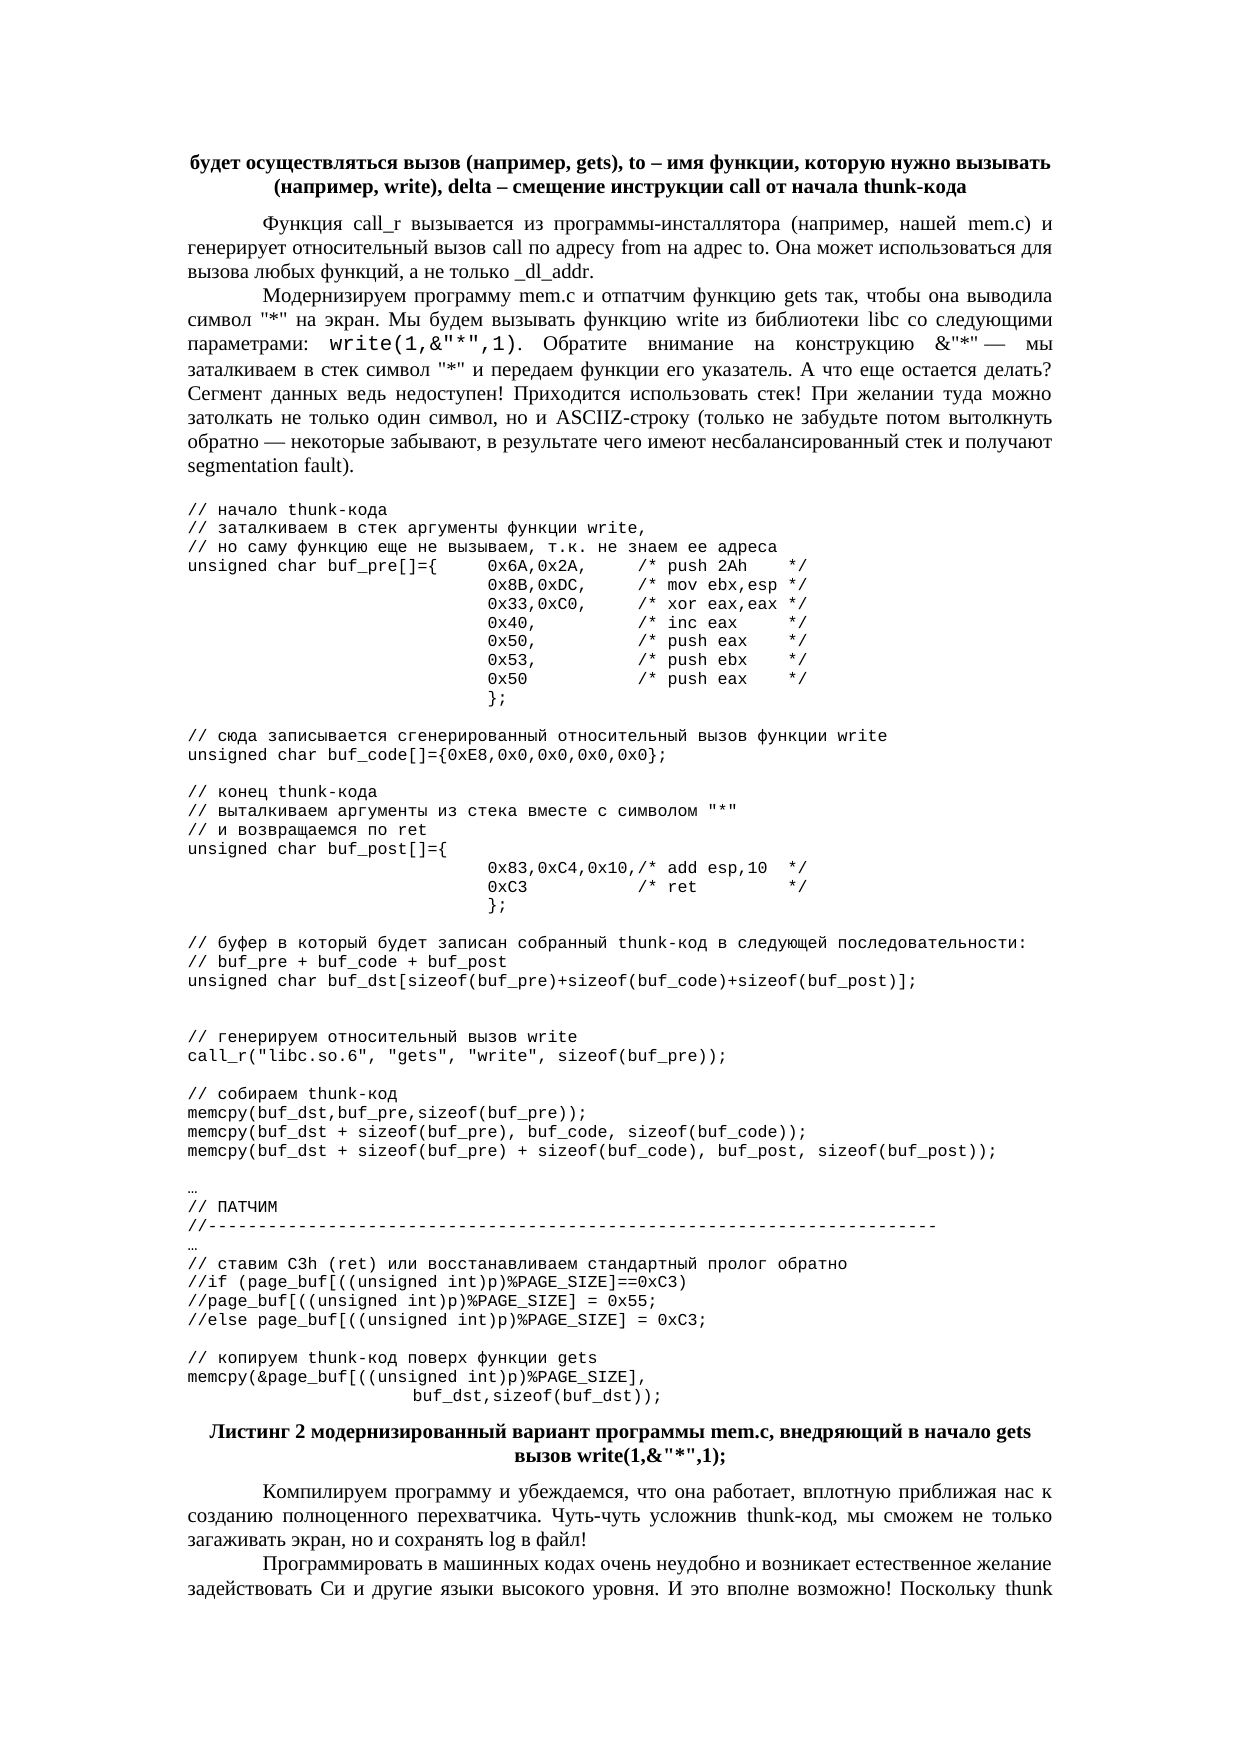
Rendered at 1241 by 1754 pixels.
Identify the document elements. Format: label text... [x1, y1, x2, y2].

text // буфер в который будет записан собранный thunk-код в следующей последовательности: [187, 935, 1053, 953]
text 0x53, /* push ebx */ [187, 652, 1053, 671]
text // выталкиваем аргументы из стека вместе с символом "*" [187, 803, 1053, 822]
text // и возвращаемся по ret [187, 822, 1053, 840]
text будет осуществляться вызов (например, gets), to – имя функции, которую нужно вызывать (например, write), delta – смещение инструкции call от начала thunk-кода [187, 150, 1053, 198]
text … [187, 1236, 1053, 1255]
text memcpy(buf_dst,buf_pre,sizeof(buf_pre)); [187, 1104, 1053, 1123]
text Функция call_r вызывается из программы-инсталлятора (например, нашей mem.c) и генерирует относительный вызов call по адресу from на адрес to. Она может использоваться для вызова любых функций, а не только _dl_addr. [187, 211, 1053, 283]
text … [187, 1180, 1053, 1199]
text // ПАТЧИМ [187, 1199, 1053, 1217]
text // копируем thunk-код поверх функции gets [187, 1349, 1053, 1368]
text unsigned char buf_pre[]={ 0x6A,0x2A, /* push 2Ah */ [187, 558, 1053, 576]
text //------------------------------------------------------------------------- [187, 1217, 1053, 1236]
text }; [187, 897, 1053, 916]
text unsigned char buf_code[]={0xE8,0x0,0x0,0x0,0x0}; [187, 746, 1053, 765]
text // buf_pre + buf_code + buf_post [187, 953, 1053, 972]
text buf_dst,sizeof(buf_dst)); [187, 1387, 1053, 1406]
text // генерируем относительный вызов write [187, 1029, 1053, 1048]
text // заталкиваем в стек аргументы функции write, [187, 520, 1053, 539]
text // конец thunk-кода [187, 784, 1053, 803]
text call_r("libc.so.6", "gets", "write", sizeof(buf_pre)); [187, 1048, 1053, 1067]
text Программировать в машинных кодах очень неудобно и возникает естественное желание задействовать Си и другие языки высокого уровня. И это вполне возможно! Поскольку thunk [187, 1551, 1053, 1599]
text unsigned char buf_dst[sizeof(buf_pre)+sizeof(buf_code)+sizeof(buf_post)]; [187, 972, 1053, 991]
text Компилируем программу и убеждаемся, что она работает, вплотную приближая нас к созданию полноценного перехватчика. Чуть-чуть усложнив thunk-код, мы сможем не только загаживать экран, но и сохранять log в файл! [187, 1479, 1053, 1551]
text 0x50 /* push eax */ [187, 671, 1053, 689]
text 0x8B,0xDC, /* mov ebx,esp */ [187, 576, 1053, 595]
text 0x83,0xC4,0x10,/* add esp,10 */ [187, 859, 1053, 878]
text 0x33,0xC0, /* xor eax,eax */ [187, 595, 1053, 614]
text 0xC3 /* ret */ [187, 878, 1053, 897]
text 0x50, /* push eax */ [187, 633, 1053, 652]
text memcpy(&page_buf[((unsigned int)p)%PAGE_SIZE], [187, 1368, 1053, 1387]
text //if (page_buf[((unsigned int)p)%PAGE_SIZE]==0xC3) [187, 1274, 1053, 1293]
text 0x40, /* inc eax */ [187, 614, 1053, 633]
text // сюда записывается сгенерированный относительный вызов функции write [187, 727, 1053, 746]
text }; [187, 689, 1053, 708]
text // начало thunk-кода [187, 501, 1053, 520]
text //page_buf[((unsigned int)p)%PAGE_SIZE] = 0x55; [187, 1293, 1053, 1312]
text // но саму функцию еще не вызываем, т.к. не знаем ее адреса [187, 539, 1053, 558]
text memcpy(buf_dst + sizeof(buf_pre), buf_code, sizeof(buf_code)); [187, 1123, 1053, 1142]
text // ставим C3h (ret) или восстанавливаем стандартный пролог обратно [187, 1255, 1053, 1274]
text // собираем thunk-код [187, 1086, 1053, 1104]
text unsigned char buf_post[]={ [187, 840, 1053, 859]
text memcpy(buf_dst + sizeof(buf_pre) + sizeof(buf_code), buf_post, sizeof(buf_post)); [187, 1142, 1053, 1161]
text Модернизируем программу mem.c и отпатчим функцию gets так, чтобы она выводила символ "*" на экран. Мы будем вызывать функцию write из библиотеки libc со следующими параметрами: write(1,&"*",1). Обратите внимание на конструкцию &"*" — мы заталкиваем в стек символ "*" и передаем функции его указатель. А что еще остается делать? Сегмент данных ведь недоступен! Приходится использовать стек! При желании туда можно затолкать не только один символ, но и ASCIIZ-строку (только не забудьте потом вытолкнуть обратно — некоторые забывают, в результате чего имеют несбалансированный стек и получают segmentation fault). [187, 283, 1053, 477]
text Листинг 2 модернизированный вариант программы mem.c, внедряющий в начало gets вызов write(1,&"*",1); [187, 1418, 1053, 1467]
text //else page_buf[((unsigned int)p)%PAGE_SIZE] = 0xC3; [187, 1312, 1053, 1331]
